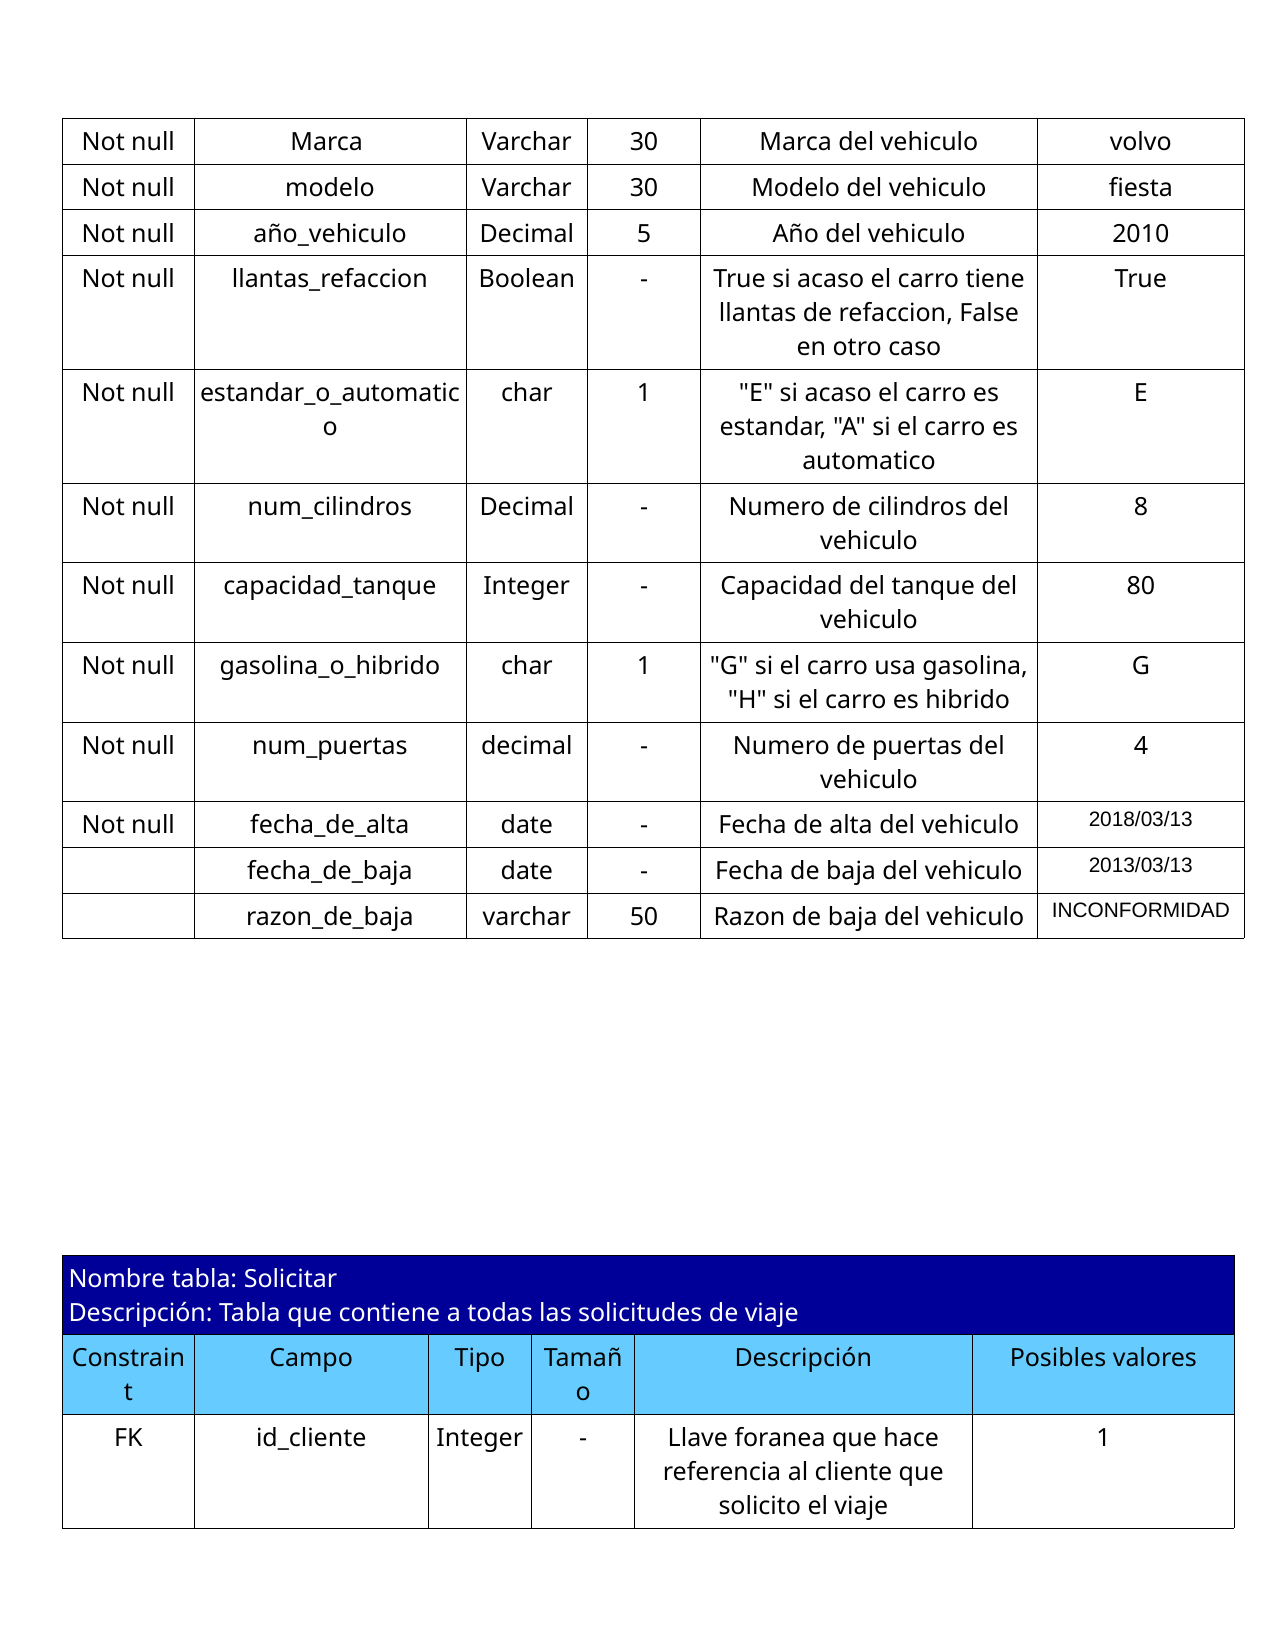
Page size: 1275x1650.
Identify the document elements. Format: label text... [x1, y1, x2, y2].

table_cell 30 [588, 165, 700, 209]
table_cell [63, 848, 194, 892]
table_cell Boolean [467, 256, 587, 369]
table_cell num_cilindros [195, 484, 466, 562]
table_cell True si acaso el carro tiene llantas de refaccion, False en otro caso [701, 256, 1037, 369]
table_cell 5 [588, 210, 700, 255]
table_cell Capacidad del tanque del vehiculo [701, 563, 1037, 642]
table_cell - [588, 563, 700, 642]
table_cell llantas_refaccion [195, 256, 466, 369]
table_cell Varchar [467, 165, 587, 209]
table_cell date [467, 848, 587, 892]
table_cell Numero de cilindros del vehiculo [701, 484, 1037, 562]
table_cell 1 [588, 370, 700, 482]
table_cell Fecha de alta del vehiculo [701, 802, 1037, 847]
table_cell G [1038, 643, 1244, 722]
table_cell char [467, 643, 587, 722]
table_cell 1 [973, 1415, 1234, 1528]
table_cell - [588, 723, 700, 801]
table_cell Descripción [635, 1335, 972, 1414]
table_cell Campo [195, 1335, 428, 1414]
table_cell varchar [467, 894, 587, 938]
table_cell Tamaño [532, 1335, 634, 1414]
table_cell Modelo del vehiculo [701, 165, 1037, 209]
table_cell Not null [63, 563, 194, 642]
table_cell capacidad_tanque [195, 563, 466, 642]
table_cell Posibles valores [973, 1335, 1234, 1414]
table_cell - [532, 1415, 634, 1528]
table_cell Not null [63, 643, 194, 722]
table_cell fecha_de_baja [195, 848, 466, 892]
table_cell Tipo [429, 1335, 531, 1414]
table_cell 30 [588, 119, 700, 164]
table_cell Not null [63, 370, 194, 482]
table_cell [63, 894, 194, 938]
table_cell 8 [1038, 484, 1244, 562]
table_cell num_puertas [195, 723, 466, 801]
table_cell Not null [63, 256, 194, 369]
table_cell "G" si el carro usa gasolina, "H" si el carro es hibrido [701, 643, 1037, 722]
table_cell fiesta [1038, 165, 1244, 209]
table_cell 1 [588, 643, 700, 722]
table_cell año_vehiculo [195, 210, 466, 255]
table_cell Decimal [467, 484, 587, 562]
table_cell "E" si acaso el carro es estandar, "A" si el carro es automatico [701, 370, 1037, 482]
table_cell Integer [429, 1415, 531, 1528]
table_cell FK [63, 1415, 194, 1528]
table_cell razon_de_baja [195, 894, 466, 938]
table_cell 2013/03/13 [1038, 848, 1244, 892]
table_cell Marca del vehiculo [701, 119, 1037, 164]
table_cell 80 [1038, 563, 1244, 642]
table_cell char [467, 370, 587, 482]
table_cell Marca [195, 119, 466, 164]
table_cell INCONFORMIDAD [1038, 894, 1244, 938]
table_cell id_cliente [195, 1415, 428, 1528]
table_cell volvo [1038, 119, 1244, 164]
table_cell 4 [1038, 723, 1244, 801]
table_cell Not null [63, 723, 194, 801]
table_cell Decimal [467, 210, 587, 255]
table_cell estandar_o_automatico [195, 370, 466, 482]
table_cell Varchar [467, 119, 587, 164]
table_cell gasolina_o_hibrido [195, 643, 466, 722]
table_cell Constraint [63, 1335, 194, 1414]
table_cell 2010 [1038, 210, 1244, 255]
table_cell Not null [63, 802, 194, 847]
table_cell Not null [63, 119, 194, 164]
table_cell Not null [63, 165, 194, 209]
table_cell Año del vehiculo [701, 210, 1037, 255]
table_header Nombre tabla: Solicitar Descripción: Tabla que contiene a todas las solicitudes de viaje [63, 1256, 1234, 1334]
table_cell decimal [467, 723, 587, 801]
table_cell - [588, 802, 700, 847]
table_cell - [588, 484, 700, 562]
table_cell Not null [63, 210, 194, 255]
table_cell 2018/03/13 [1038, 802, 1244, 847]
table_cell Not null [63, 484, 194, 562]
table_cell - [588, 848, 700, 892]
table_cell E [1038, 370, 1244, 482]
table_cell date [467, 802, 587, 847]
table_cell Integer [467, 563, 587, 642]
table_cell 50 [588, 894, 700, 938]
table_cell Razon de baja del vehiculo [701, 894, 1037, 938]
table_cell Fecha de baja del vehiculo [701, 848, 1037, 892]
table_cell fecha_de_alta [195, 802, 466, 847]
table_cell - [588, 256, 700, 369]
table_cell Llave foranea que hace referencia al cliente que solicito el viaje [635, 1415, 972, 1528]
table_cell True [1038, 256, 1244, 369]
table_cell Numero de puertas del vehiculo [701, 723, 1037, 801]
table_cell modelo [195, 165, 466, 209]
